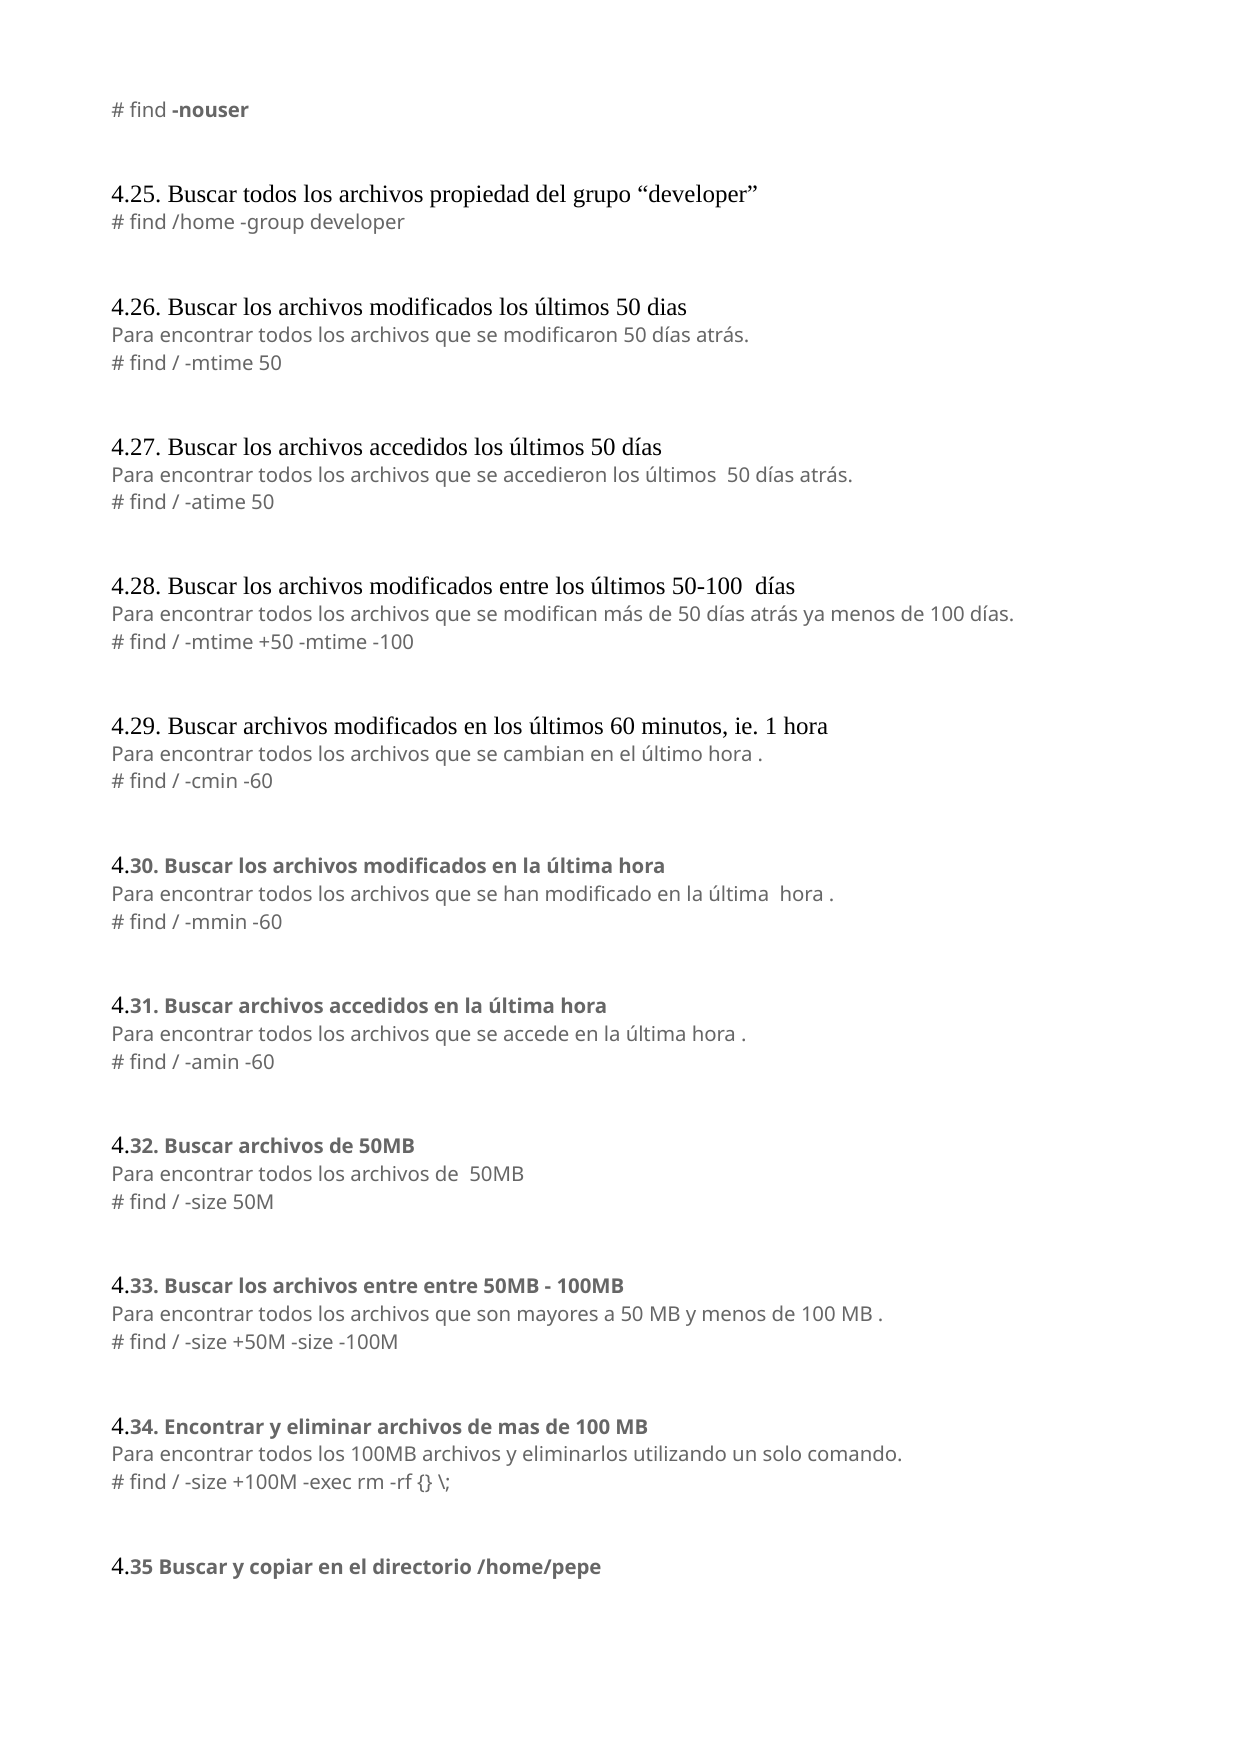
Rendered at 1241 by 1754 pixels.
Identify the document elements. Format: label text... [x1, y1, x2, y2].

text # find -nouser 4.25. Buscar todos los archivos propiedad del grupo “developer” # find /home -group developer 4.26. Buscar los archivos modificados los últimos 50 dias Para encontrar todos los archivos que se modificaron 50 días atrás. # find / -mtime 50 4.27. Buscar los archivos accedidos los últimos 50 días Para encontrar todos los archivos que se accedieron los últimos 50 días atrás. # find / -atime 50 4.28. Buscar los archivos modificados entre los últimos 50-100 días Para encontrar todos los archivos que se modifican más de 50 días atrás ya menos de 100 días. # find / -mtime +50 -mtime -100 4.29. Buscar archivos modificados en los últimos 60 minutos, ie. 1 hora Para encontrar todos los archivos que se cambian en el último hora . # find / -cmin -60 4.30. Buscar los archivos modificados en la última hora Para encontrar todos los archivos que se han modificado en la última hora . # find / -mmin -60 4.31. Buscar archivos accedidos en la última hora Para encontrar todos los archivos que se accede en la última hora . # find / -amin -60 4.32. Buscar archivos de 50MB Para encontrar todos los archivos de 50MB # find / -size 50M 4.33. Buscar los archivos entre entre 50MB - 100MB Para encontrar todos los archivos que son mayores a 50 MB y menos de 100 MB . # find / -size +50M -size -100M 4.34. Encontrar y eliminar archivos de mas de 100 MB Para encontrar todos los 100MB archivos y eliminarlos utilizando un solo comando. # find / -size +100M -exec rm -rf {} \; 4.35 Buscar y copiar en el directorio /home/pepe [111, 96, 1152, 1580]
